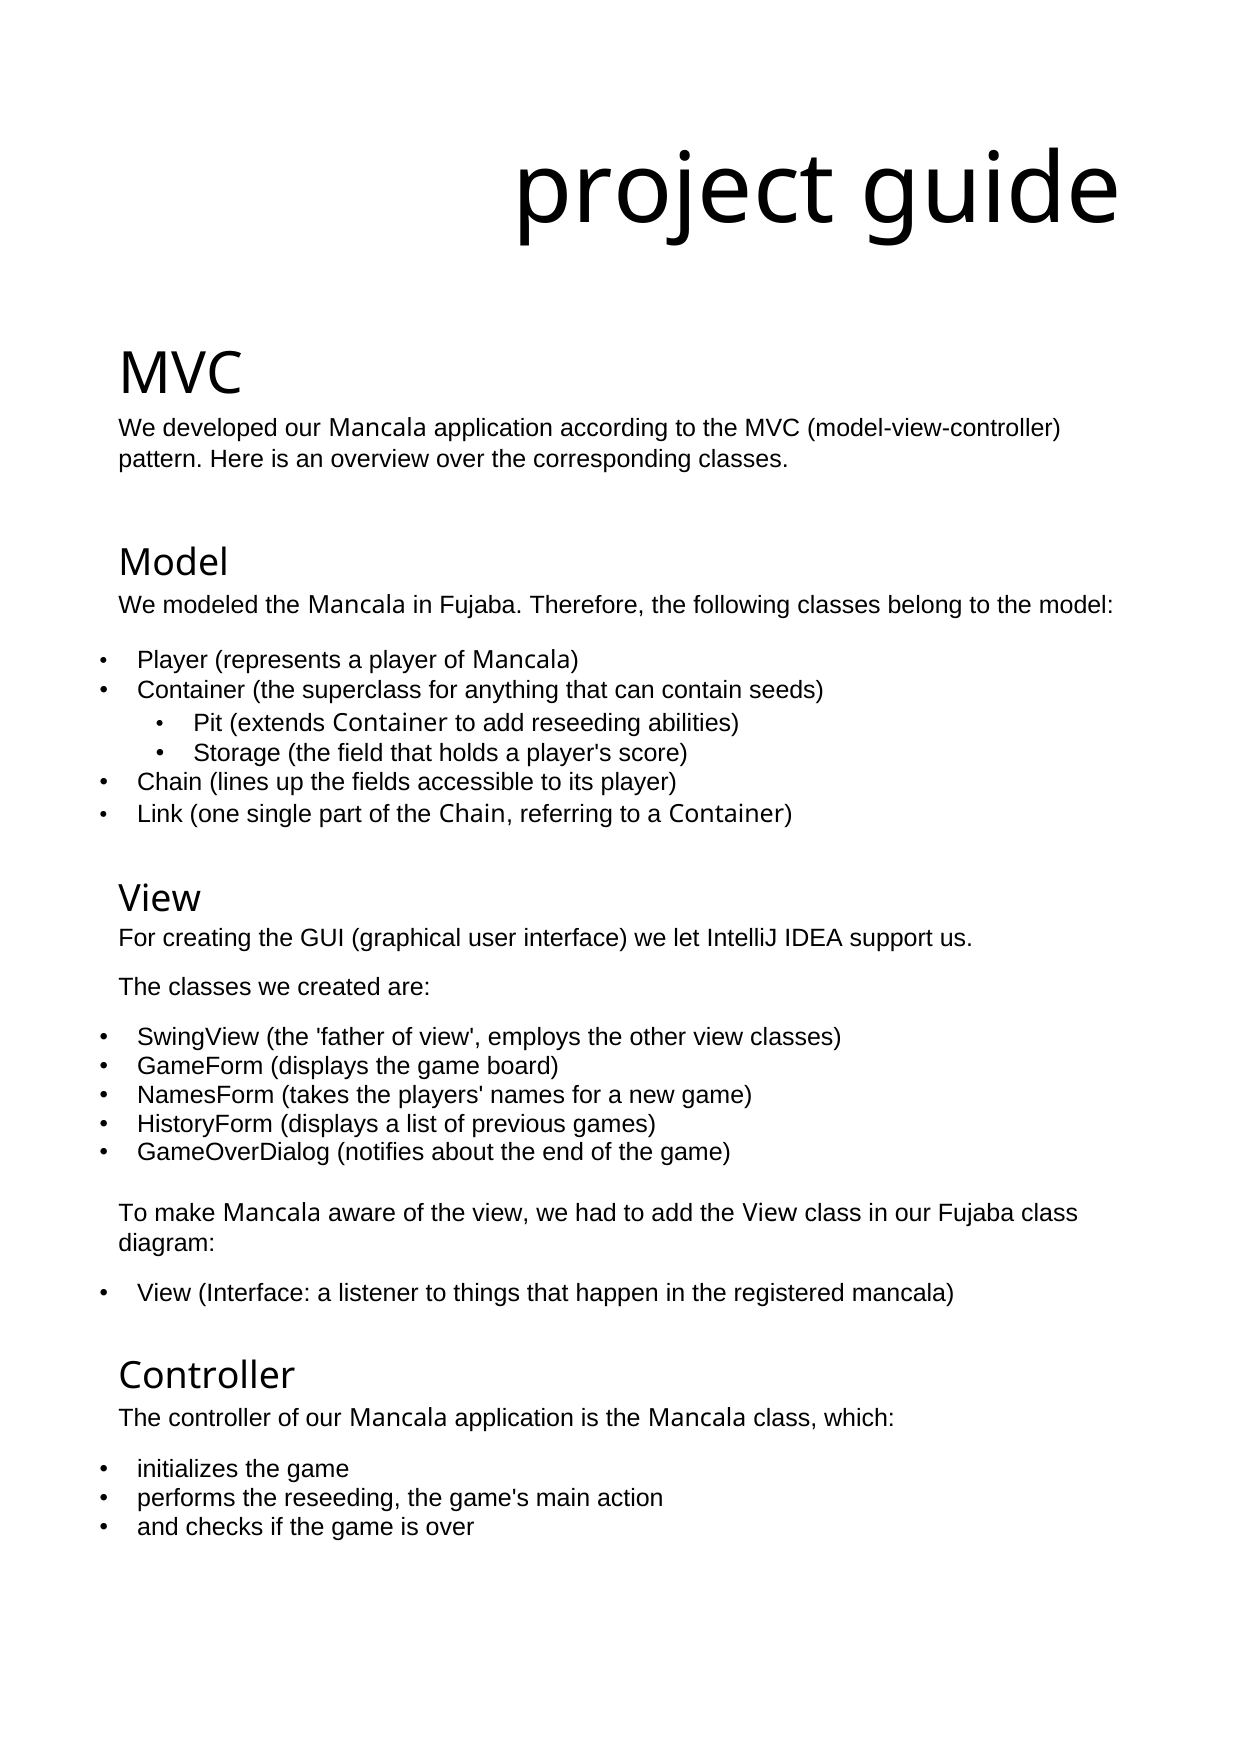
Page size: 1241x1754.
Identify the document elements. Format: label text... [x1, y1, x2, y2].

text View [118, 872, 1122, 923]
list Player (represents a player of Mancala) [99, 641, 1122, 675]
list Link (one single part of the Chain, referring to a Container) [99, 796, 1122, 830]
list Pit (extends Container to add reseeding abilities) [156, 704, 1122, 738]
list View (Interface: a listener to things that happen in the registered mancala) [99, 1278, 1122, 1307]
text Model [118, 535, 1122, 586]
list initializes the game [99, 1454, 1122, 1483]
list HistoryForm (displays a list of previous games) [99, 1108, 1122, 1137]
list GameForm (displays the game board) [99, 1051, 1122, 1080]
text We modeled the Mancala in Fujaba. Therefore, the following classes belong to the model: [118, 586, 1122, 621]
list NamesForm (takes the players' names for a new game) [99, 1080, 1122, 1108]
list Container (the superclass for anything that can contain seeds) [99, 675, 1122, 704]
text Controller [118, 1348, 1122, 1399]
text project guide [118, 118, 1122, 251]
list performs the reseeding, the game's main action [99, 1483, 1122, 1512]
list Storage (the field that holds a player's score) [156, 738, 1122, 767]
text To make Mancala aware of the view, we had to add the View class in our Fujaba class diagram: [118, 1194, 1122, 1257]
text For creating the GUI (graphical user interface) we let IntelliJ IDEA support us. [118, 923, 1122, 952]
text The controller of our Mancala application is the Mancala class, which: [118, 1399, 1122, 1433]
text MVC [118, 331, 1122, 410]
list SwingView (the 'father of view', employs the other view classes) [99, 1022, 1122, 1051]
list and checks if the game is over [99, 1512, 1122, 1541]
text The classes we created are: [118, 972, 1122, 1001]
text We developed our Mancala application according to the MVC (model-view-controller) pattern. Here is an overview over the corresponding classes. [118, 410, 1122, 473]
list GameOverDialog (notifies about the end of the game) [99, 1137, 1122, 1166]
list Chain (lines up the fields accessible to its player) [99, 767, 1122, 796]
